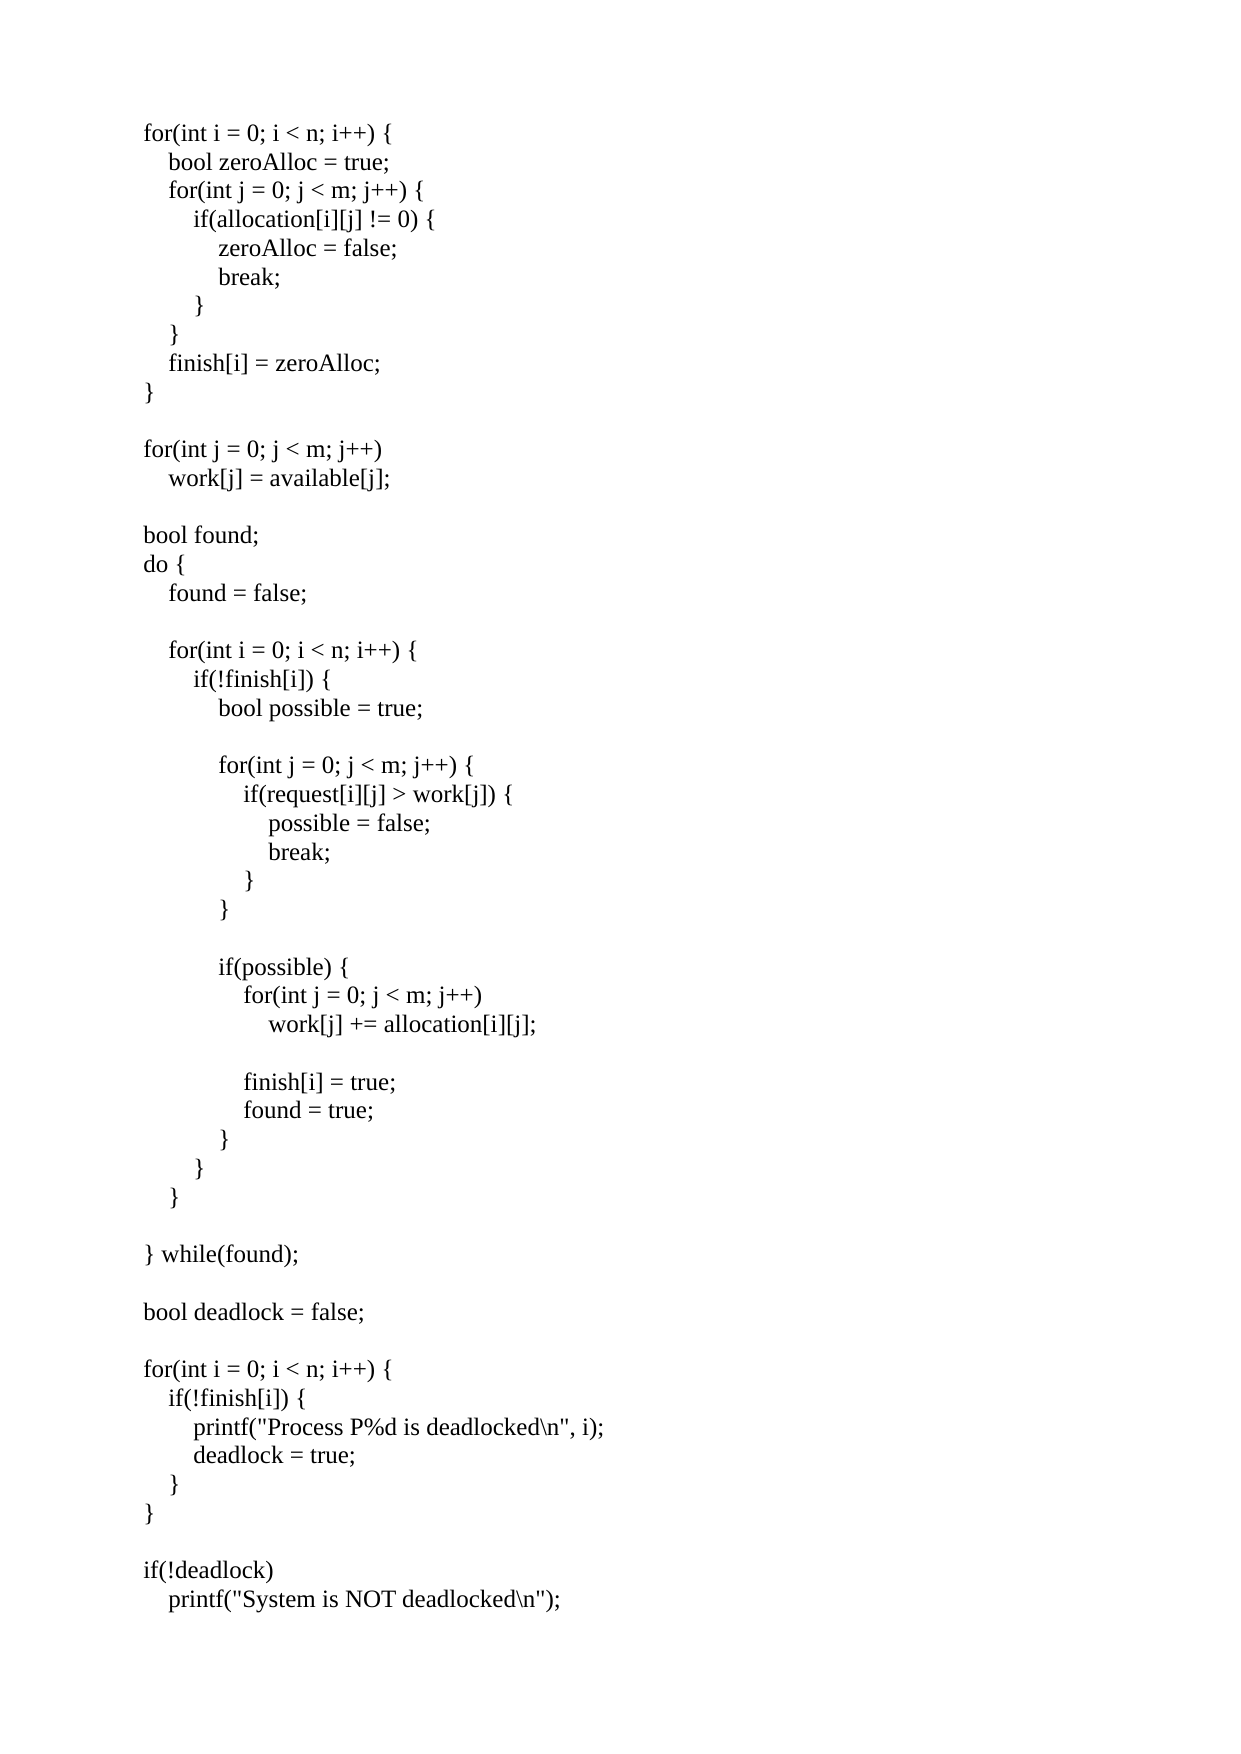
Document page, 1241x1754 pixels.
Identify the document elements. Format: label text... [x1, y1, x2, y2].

text work[j] += allocation[i][j]; [118, 1009, 1122, 1038]
text for(int j = 0; j < m; j++) { [118, 751, 1122, 779]
text found = false; [118, 578, 1122, 607]
text zeroAlloc = false; [118, 233, 1122, 262]
text } [118, 1469, 1122, 1498]
text } [118, 1153, 1122, 1182]
text for(int i = 0; i < n; i++) { [118, 636, 1122, 664]
text possible = false; [118, 808, 1122, 837]
text for(int j = 0; j < m; j++) [118, 434, 1122, 463]
text work[j] = available[j]; [118, 463, 1122, 492]
text if(possible) { [118, 952, 1122, 981]
text } [118, 319, 1122, 348]
text for(int i = 0; i < n; i++) { [118, 1354, 1122, 1383]
text for(int j = 0; j < m; j++) { [118, 176, 1122, 204]
text } [118, 291, 1122, 319]
text } [118, 377, 1122, 406]
text } [118, 1124, 1122, 1153]
text if(!finish[i]) { [118, 664, 1122, 693]
text deadlock = true; [118, 1441, 1122, 1469]
text } [118, 1182, 1122, 1211]
text bool zeroAlloc = true; [118, 147, 1122, 176]
text } [118, 894, 1122, 923]
text printf("System is NOT deadlocked\n"); [118, 1584, 1122, 1613]
text break; [118, 262, 1122, 291]
text finish[i] = zeroAlloc; [118, 348, 1122, 377]
text if(!finish[i]) { [118, 1383, 1122, 1412]
text for(int j = 0; j < m; j++) [118, 981, 1122, 1009]
text } while(found); [118, 1239, 1122, 1268]
text printf("Process P%d is deadlocked\n", i); [118, 1412, 1122, 1441]
text break; [118, 837, 1122, 866]
text bool possible = true; [118, 693, 1122, 722]
text for(int i = 0; i < n; i++) { [118, 118, 1122, 147]
text finish[i] = true; [118, 1067, 1122, 1096]
text bool deadlock = false; [118, 1297, 1122, 1326]
text do { [118, 549, 1122, 578]
text if(request[i][j] > work[j]) { [118, 779, 1122, 808]
text if(allocation[i][j] != 0) { [118, 204, 1122, 233]
text } [118, 866, 1122, 894]
text if(!deadlock) [118, 1556, 1122, 1584]
text found = true; [118, 1096, 1122, 1124]
text bool found; [118, 521, 1122, 549]
text } [118, 1498, 1122, 1527]
